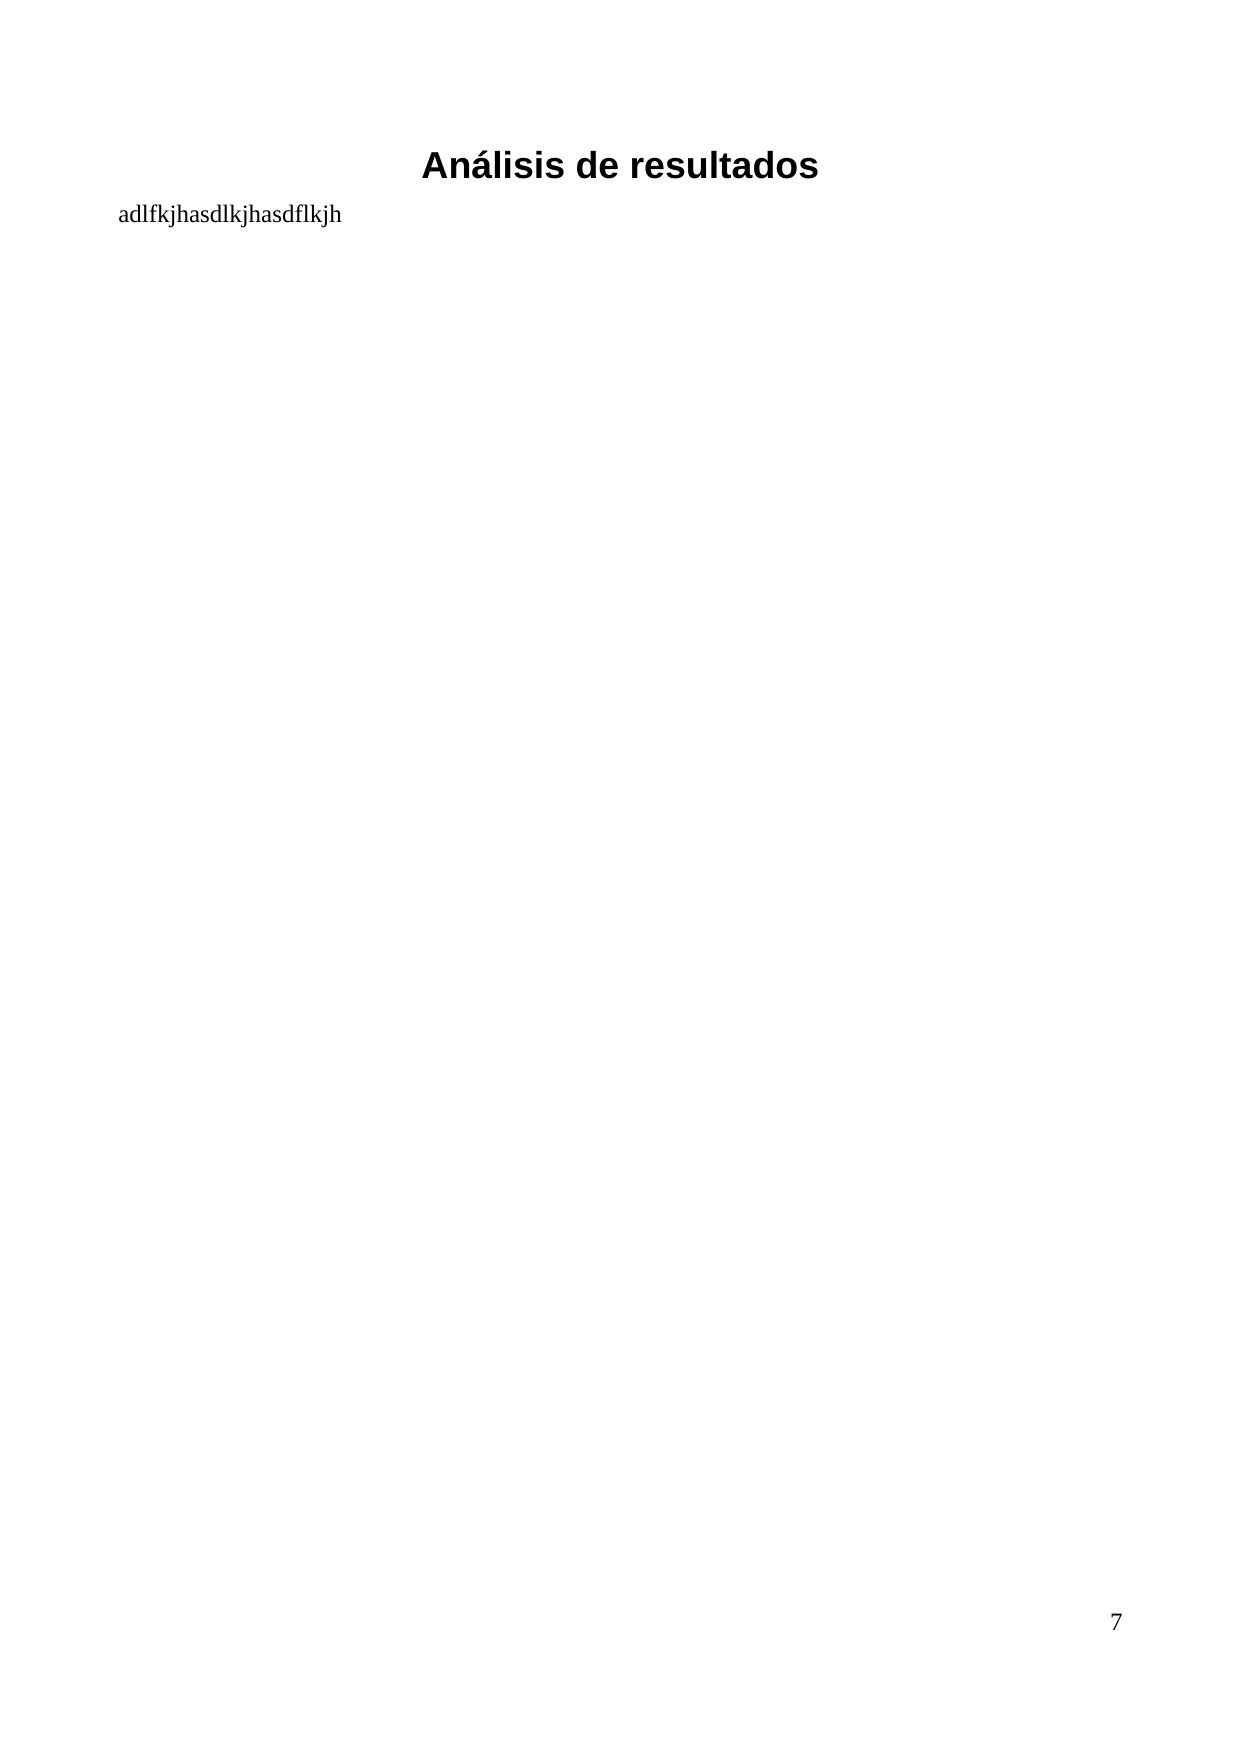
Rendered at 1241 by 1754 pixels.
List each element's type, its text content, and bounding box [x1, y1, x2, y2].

subtitle Análisis de resultados [118, 143, 1122, 186]
text adlfkjhasdlkjhasdflkjh [118, 199, 1122, 227]
